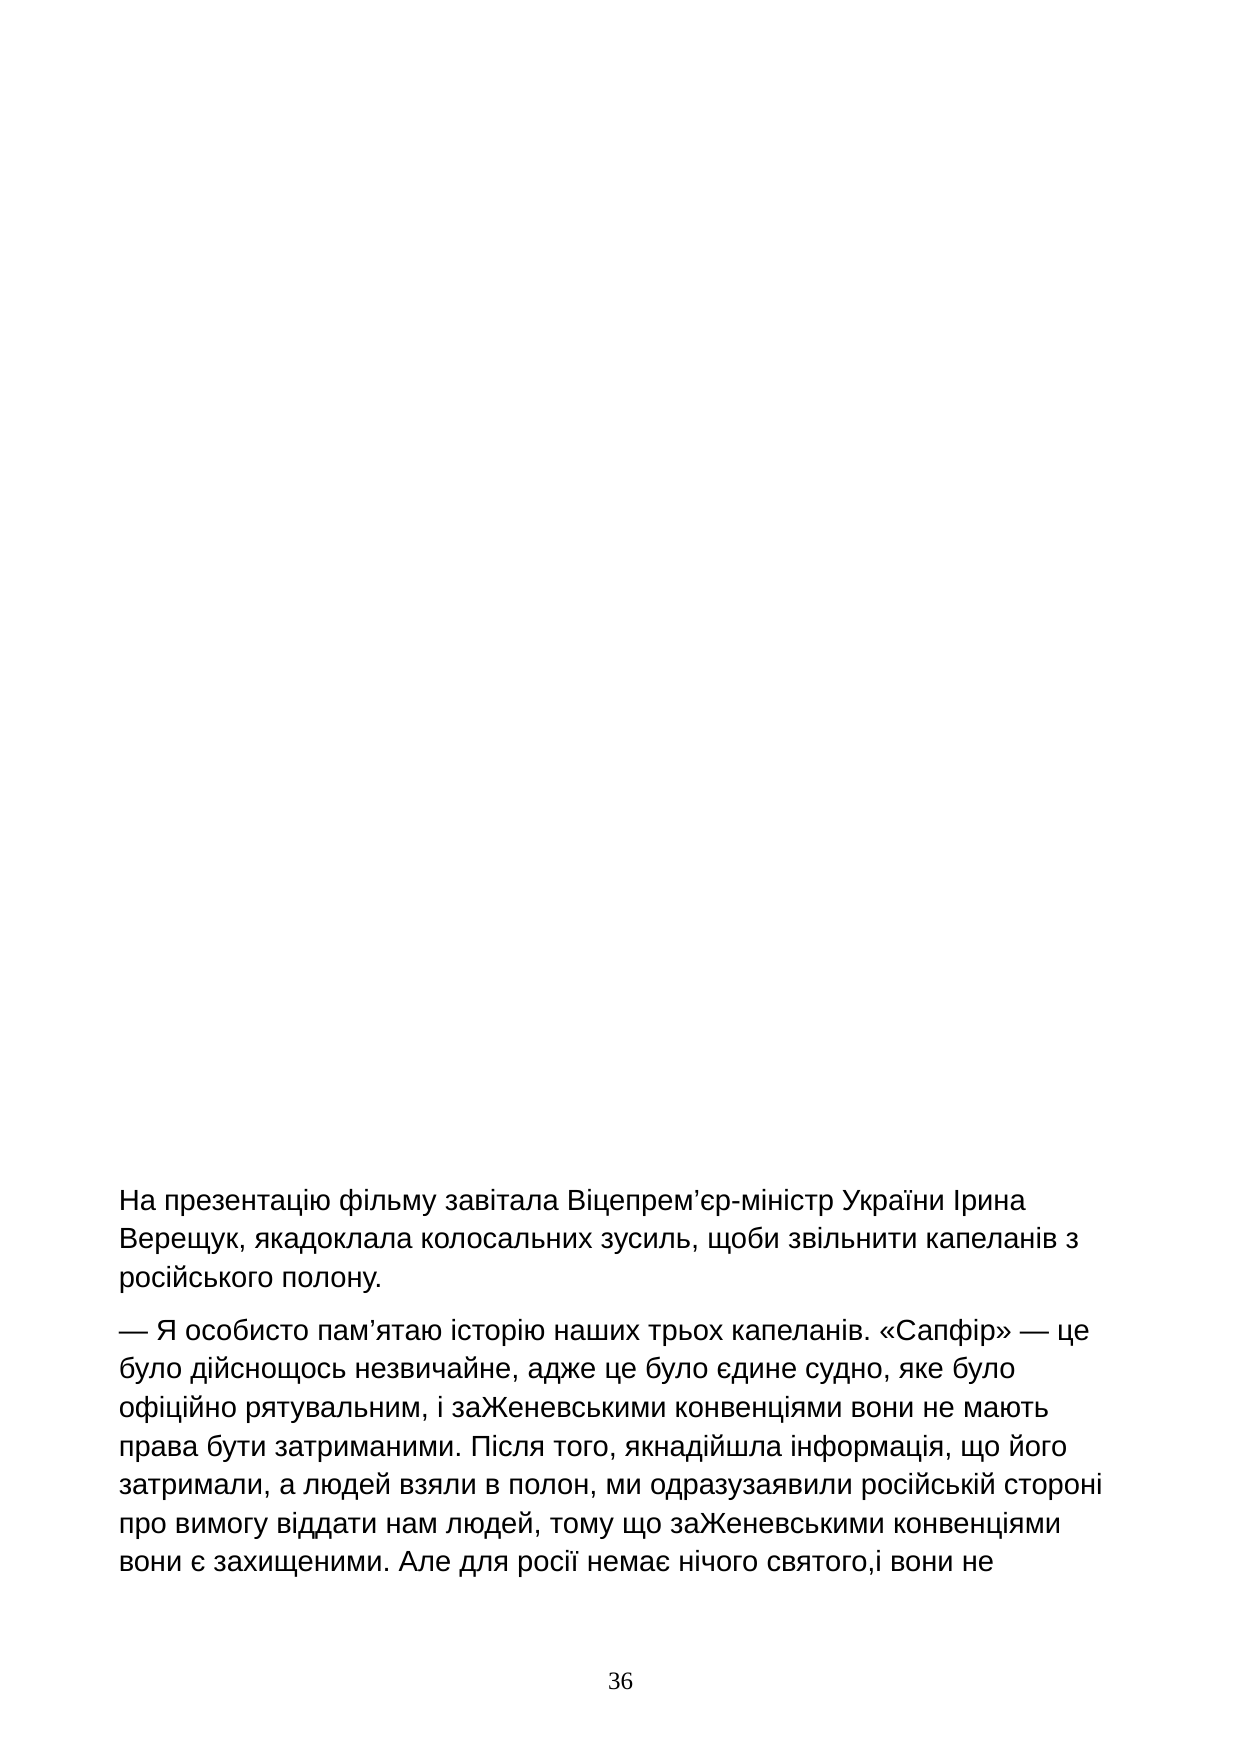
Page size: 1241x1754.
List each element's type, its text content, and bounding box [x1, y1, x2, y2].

text — Я особисто пам’ятаю історію наших трьох капеланів. «Сапфір» — це було дійснощось незвичайне, адже це було єдине судно, яке було офіційно рятувальним, і заЖеневськими конвенціями вони не мають права бути затриманими. Після того, якнадійшла інформація, що його затримали, а людей взяли в полон, ми одразузаявили російській стороні про вимогу віддати нам людей, тому що заЖеневськими конвенціями вони є захищеними. Але для росії немає нічого святого,і вони не [118, 1313, 1122, 1578]
text На презентацію фільму завітала Віцепрем’єр-міністр України Ірина Верещук, якадоклала колосальних зусиль, щоби звільнити капеланів з російського полону. [118, 1183, 1122, 1293]
